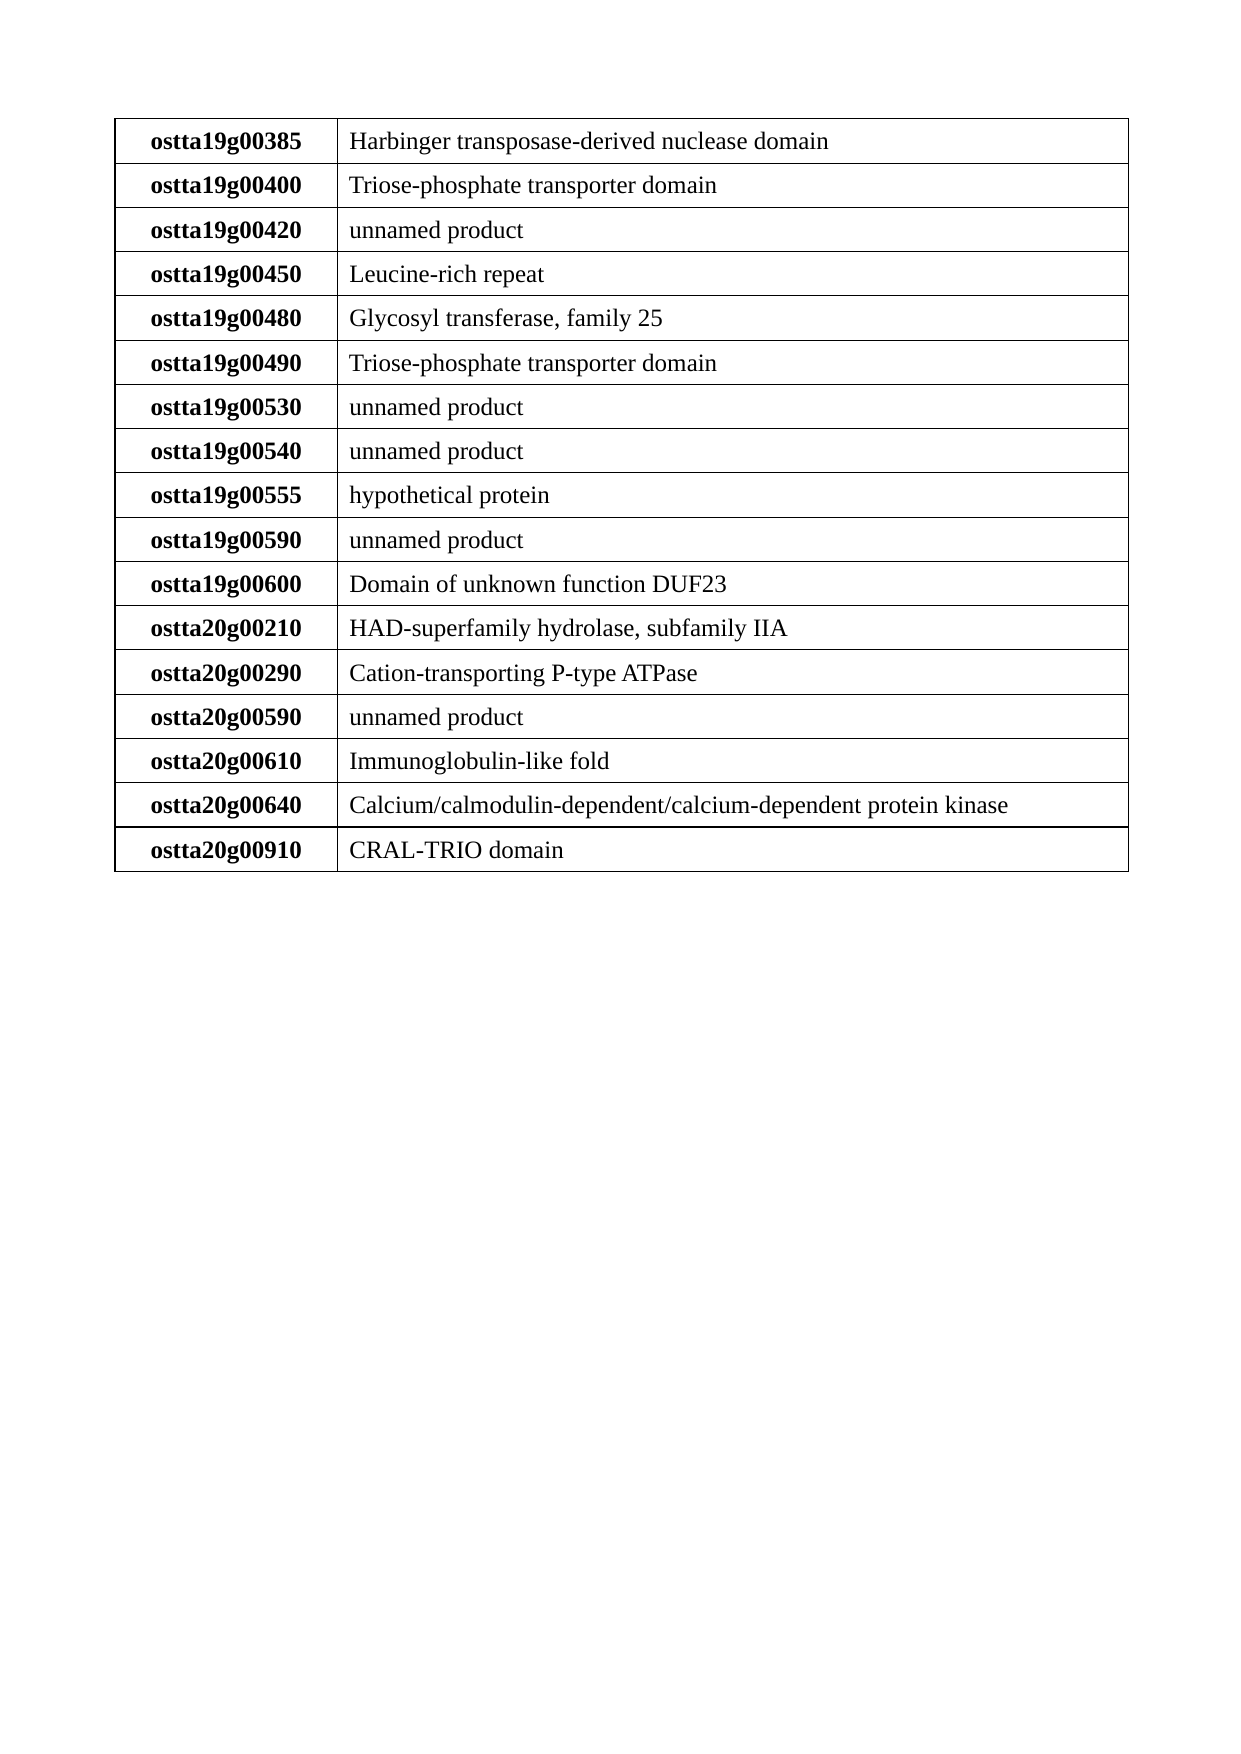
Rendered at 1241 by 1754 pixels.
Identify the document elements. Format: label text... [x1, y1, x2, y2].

table_cell [1129, 472, 1240, 517]
table_cell Triose-phosphate transporter domain [338, 164, 1128, 207]
table_cell [1129, 694, 1240, 738]
table_cell ostta19g00600 [116, 562, 337, 605]
table_cell [1129, 384, 1240, 428]
table_cell [1129, 118, 1240, 162]
table_cell unnamed product [338, 385, 1128, 428]
table_cell [1129, 561, 1240, 605]
table_cell ostta20g00590 [116, 695, 337, 738]
table_cell ostta19g00555 [116, 473, 337, 517]
table_cell ostta19g00590 [116, 518, 337, 561]
table_cell hypothetical protein [338, 473, 1128, 517]
table_cell Glycosyl transferase, family 25 [338, 296, 1128, 339]
table_cell [1129, 605, 1240, 649]
table_cell CRAL-TRIO domain [338, 828, 1128, 871]
table_cell [1129, 251, 1240, 295]
table_cell Immunoglobulin-like fold [338, 739, 1128, 782]
table_cell ostta20g00290 [116, 650, 337, 694]
table_cell ostta20g00610 [116, 739, 337, 782]
table_cell [1129, 207, 1240, 251]
table_cell unnamed product [338, 695, 1128, 738]
table_cell ostta19g00540 [116, 429, 337, 472]
table_cell ostta19g00450 [116, 252, 337, 295]
table_cell [1129, 782, 1240, 826]
table_cell HAD-superfamily hydrolase, subfamily IIA [338, 606, 1128, 649]
table_cell Domain of unknown function DUF23 [338, 562, 1128, 605]
table_cell ostta19g00385 [116, 119, 337, 162]
table_cell [1129, 826, 1240, 871]
table_cell Triose-phosphate transporter domain [338, 341, 1128, 384]
table_cell unnamed product [338, 429, 1128, 472]
table_cell Harbinger transposase-derived nuclease domain [338, 119, 1128, 162]
table_cell unnamed product [338, 518, 1128, 561]
table_cell [1129, 163, 1240, 207]
table_cell [1129, 738, 1240, 782]
table_cell [1129, 340, 1240, 384]
table_cell ostta20g00210 [116, 606, 337, 649]
table_cell ostta19g00400 [116, 164, 337, 207]
table_cell Cation-transporting P-type ATPase [338, 650, 1128, 694]
table_cell ostta19g00530 [116, 385, 337, 428]
table_cell unnamed product [338, 208, 1128, 251]
table_cell [1129, 517, 1240, 561]
table_cell ostta20g00640 [116, 783, 337, 826]
table_cell Calcium/calmodulin-dependent/calcium-dependent protein kinase [338, 783, 1128, 826]
table_cell [1129, 428, 1240, 472]
table_cell ostta19g00420 [116, 208, 337, 251]
table_cell ostta20g00910 [116, 828, 337, 871]
table_cell ostta19g00490 [116, 341, 337, 384]
table_cell [1129, 295, 1240, 339]
table_cell [1129, 649, 1240, 694]
table_cell Leucine-rich repeat [338, 252, 1128, 295]
table_cell ostta19g00480 [116, 296, 337, 339]
